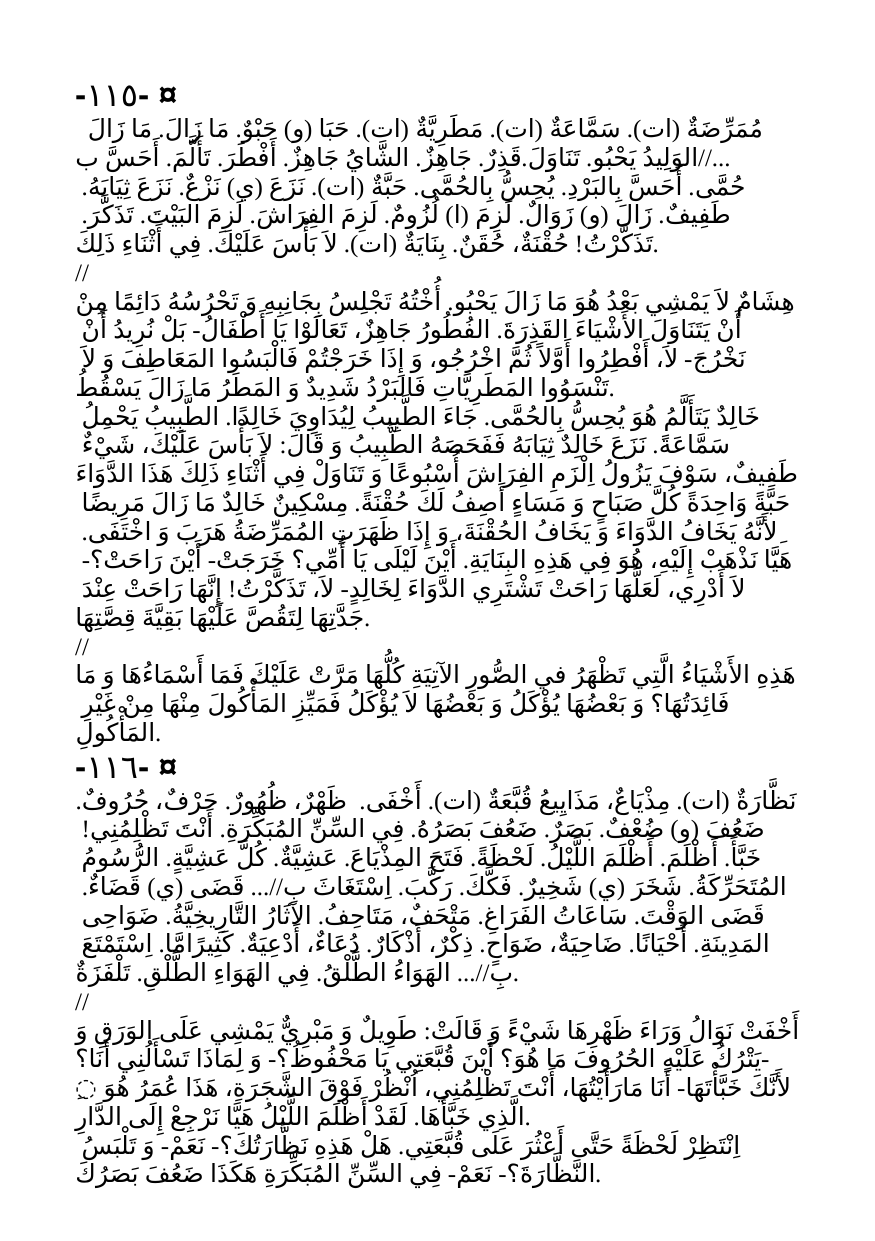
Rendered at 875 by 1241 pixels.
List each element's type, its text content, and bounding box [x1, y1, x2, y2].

text // [75, 1110, 799, 1139]
text // [75, 679, 799, 707]
text نَظَّارَةٌ (ات). مِذْيَاعٌ، مَذَايِيعُ قُبَّعَةٌ (ات). أَخْفَى. ظَهْرٌ، ظُهُورٌ. حَرْفٌ، حُرُوفٌ. ضَعُفَ (و) ضُعْفٌ. بَصَرٌ. ضَعُفَ بَصَرُهُ. فِي السِّنِّ المُبَكِّرَةِ. أَنْتَ تَظْلِمُنِي! خَبَّأَ. أَظْلَمَ. أَظْلَمَ اللَّيْلُ. لَحْظَةً. فَتَحَ المِذْيَاعَ. عَشِيَّةٌ. كُلَّ عَشِيَّةٍ. الرُّسُومُ المُتَحَرِّكَةُ. شَخَرَ (ي) شَخِيرٌ. فَكَّكَ. رَكَّبَ. اِسْتَغَاثَ بِ//... قَضَى (ي) قَضَاءٌ. قَضَى الوَقْتَ. سَاعَاتُ الفَرَاغِ. مَتْحَفٌ، مَتَاحِفُ. الآثَارُ التَّارِيخِيَّةُ. ضَوَاحِى المَدِينَةِ. أَحْيَانًا. ضَاحِيَةٌ، ضَوَاحٍ. ذِكْرٌ، أَذْكَارٌ. دُعَاءٌ، أَدْعِيَةٌ. كَثِيرًامَّا. اِسْتَمْتَعَ بِ//... الهَوَاءُ الطَّلْقُ. فِي الهَوَاءِ الطَّلْقِ. تَلْفَزَةٌ. [75, 477, 799, 679]
text هَذِهِ الأَشْيَاءُ الَّتِي تَظْهَرُ في الصُّورِ الآتِيَةِ كُلُّهَا مَرَّتْ عَلَيْكَ فَمَا أَسْمَاءُهَا وَ مَا فَائِدَتُهَا؟ وَ بَعْضُهَا يُؤْكَلُ وَ بَعْضُهَا لاَ يُؤْكَلُ فَمَيِّزِ المَأْكُولَ مِنْهَا مِنْ غَيْرِ المَأْكُولِ. [75, 362, 799, 449]
text ِلأَنَّكَ خَبَّأْتَهَا- أَنَا مَارَأَيْتُهَا، أَنْتَ تَظْلِمُنِي، اُنْظُرْ فَوْقَ الشَّجَرَةِ، هَذَا عُمَرُ هُوَ الَّذِي خَبَّأَهَا. لَقَدْ أَظْلَمَ اللَّيْلُ هَيَّا نَرْجِعْ إِلَى الدَّارِ. [75, 765, 799, 822]
text أَخْفَتْ نَوَالُ وَرَاءَ ظَهْرِهَا شَيْءً وَ قَالَتْ: طَوِيلٌ وَ مَبْرِيٌّ يَمْشِي عَلَى الوَرَقِ وَ يَتْرُكُ عَلَيْهِ الحُرُوفَ مَا هُوَ؟ أَيْنَ قُبَّعَتِي يَا مَحْفُوظُ؟- وَ لِمَاذَا تَسْأَلُنِي أَنَا؟- [75, 707, 799, 765]
text هَذَانِ حَيْوَانَانِ أَهْليَّانِ نَافِعَانِ وَ لِكُلٍّ مِنْهُمَا مَنَافِعُهُ الخَاصَّةُ، فَمَا مَنْفَعَةُ كُلٍّ مِنْهُمَا؟ وَ ِلأَيِّ شّيْءٍ يَسْتَخْدِمُهُ الإِنْسَانُ؟ [75, 1139, 799, 1167]
text هِشَامٌ لاَ يَمْشِي بَعْدُ هُوَ مَا زَالَ يَحْبُو. أُخْتُهُ تَجْلِسُ بِجَانِبِهِ وَ تَحْرُسُهُ دَائِمًا مِنْ أَنْ يَتَنَاوَلَ الأَشْيَاءَ القَذِرَةَ. الفُطُورُ جَاهِزٌ، تَعَالَوْا يَا أَطْفَالُ- بَلْ نُرِيدُ أَنْ نَخْرُجَ- لاَ، أَفْطِرُوا أَوَّلاً ثُمَّ اخْرُجُو، وَ إِذَا خَرَجْتُمْ فَالْبَسُوا المَعَاطِفَ وَ لاَ تَنْسَوُوا المَطَرِيَّاتِ فَالبَرْدُ شَدِيدٌ وَ المَطَرُ مَا زَالَ يَسْقُطُ. [75, 75, 799, 104]
text // [75, 334, 799, 362]
subtitle -١١٦- ¤ [75, 449, 799, 477]
text اِنْتَظِرْ لَحْظَةً حَتَّى أَعْثُرَ عَلَى قُبَّعَتِي. هَلْ هَذِهِ نَظَّارَتُكَ؟- نَعَمْ- وَ تَلْبَسُ النَّظَّارَةَ؟- نَعَمْ- فِي السِّنِّ المُبَكِّرَةِ هَكَذَا ضَعُفَ بَصَرُكَ. [75, 822, 799, 880]
text فِي مَنْزِلِنَا مِذْيَاعٌ وَ تَلْفَزَةٌ. أَخِي يَفْتَحُ المِذْيَاعَ كُلَّ عَشِيَّةٍ وَ يَسْتَمِعُ أَمَّا أَنَا فَأَتَفَرَّجُ عَلَى التَّلْفَزَةِ وَ أُشَاهِدُ رُسُومًا مُتَحَرِّكَةً. كَانَتْ لَيْلَى رَاقِدَةً فِي فِرَاشِهَا وَ كَانَتْ تَشْخِرُ فَكَّكَ هِشَامٌ دُمْيَتَهَا فَاسْتَيْقَظَتْ لَيْلَى وَ رَأَتْ مَا فَعَلَ هِشَامٌ بِهَا فَأَخَذَتْ لَيْلَى تَبْكِي وَ تَسْتَغِيثُ بِأُمِّهَا، قَالَ هِشَامٌ لاَ تَبْكِي وَ لاَ تَحْزَنِي فَأَنَا أُرَكِّبُهَا كَمَا فَكَّكْتُهَا. أَيْنَ تَقْضِي سَاعَاتِ الفَرَاغِ؟- فِي سَاعَاتِ الفَرَاغِ أَزُورُ المَتْحَفَ وَ أَتَفَرَّجُ عَلَى الآثَارِ التَّارِخِييَّةِ وَ أَحْيَانًا أَخْرُجُ إِلَى ضَوَاحِي المَدِينَةِ ِلأَسْتَمِعَ بِالهَوَاءِ الطَّلْقِ، وَ كَثِيرًامَّا أَذْهَبُ إِلَى المَسْجِدِ وَ أَجْلِسُ فِيهِ سَاعَاتٍ فِي الذِّكْرِ وَ الدُّعَاءِ وَ الصَّلاَةِ. [75, 880, 799, 1110]
text خَالِدٌ يَتَأَلَّمُ هُوَ يُحِسُّ بِالحُمَّى. جَاءَ الطَّبِيبُ لِيُدَاوِيَ خَالِدًا. الطَّبِيبُ يَحْمِلُ سَمَّاعَةً. نَزَعَ خَالِدٌ ثِيَابَهُ فَفَحَصَهُ الطَّبِيبُ وَ قَالَ: لاَ بَأْسَ عَلَيْكَ، شَيْءٌ طَفِيفٌ، سَوْفَ يَزُولُ اِلْزَمِ الفِرَاشَ أُسْبُوعًا وَ تَنَاوَلْ فِي أَثْنَاءِ ذَلِكَ هَذَا الدَّوَاءَ حَبَّةً وَاحِدَةً كُلَّ صَبَاحٍ وَ مَسَاءٍ أَصِفُ لَكَ حُقْنَةً. مِسْكِينٌ خَالِدٌ مَا زَالَ مَرِيضًا ِلأَنَّهُ يَخَافُ الدَّوَاءَ وَ يَخَافُ الحُقْنَةَ، وَ إِذَا ظَهَرَتِ المُمَرِّضَةُ هَرَبَ وَ اخْتَفَى. هَيَّا نَذْهَبْ إِلَيْهِ، هُوَ فِي هَذِهِ البِنَايَةِ. أَيْنَ لَيْلَى يَا أُمِّي؟ خَرَجَتْ- أَيْنَ رَاحَتْ؟- لاَ أَدْرِي، لَعَلَّهَا رَاحَتْ تَشْتَرِي الدَّوَاءَ لِخَالِدٍ- لاَ، تَذَكَّرْتُ! إِنَّهَا رَاحَتْ عِنْدَ جَدَّتِهَا لِتَقُصَّ عَلَيْهَا بَقِيَّةَ قِصَّتِهَا. [75, 104, 799, 334]
